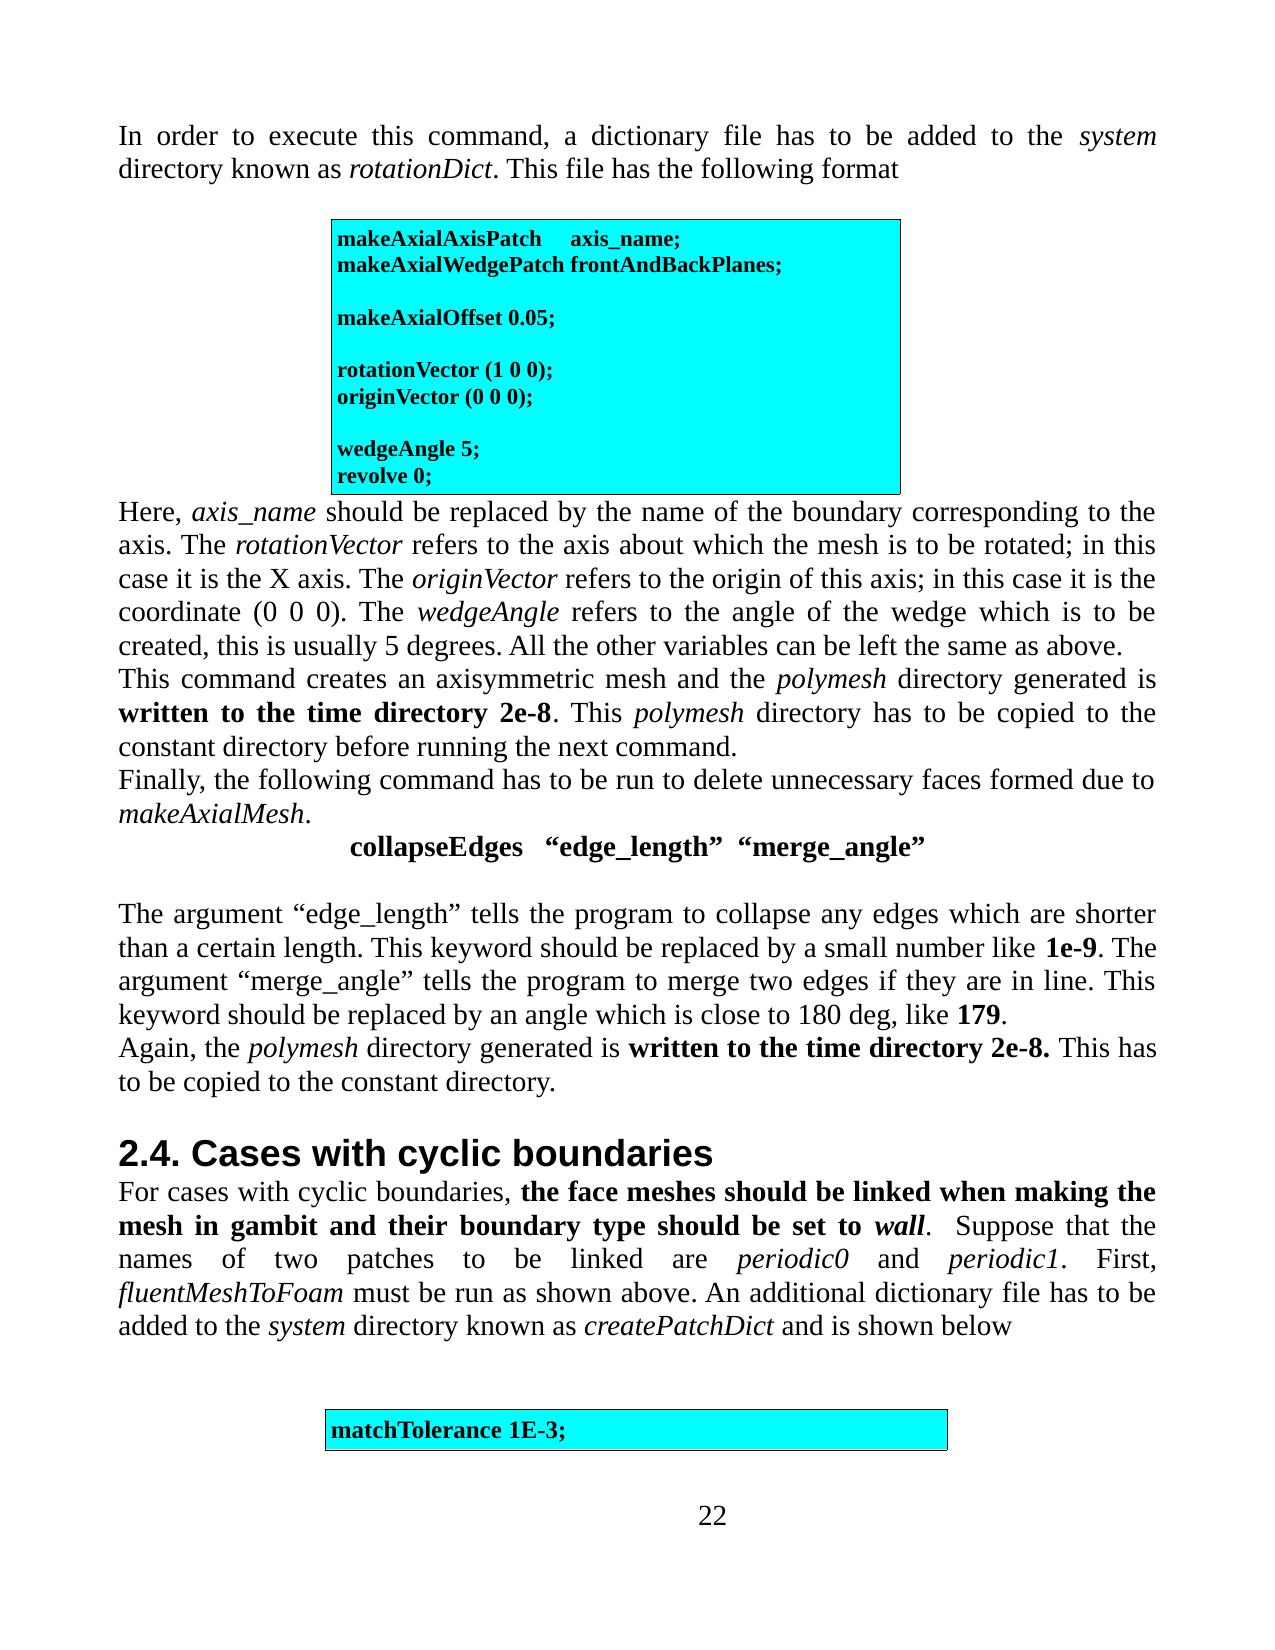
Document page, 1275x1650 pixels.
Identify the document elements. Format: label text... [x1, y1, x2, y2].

text In order to execute this command, a dictionary file has to be added to the system directory known as rotationDict. This file has the following format [118, 118, 1157, 185]
text Again, the polymesh directory generated is written to the time directory 2e-8. This has to be copied to the constant directory. [118, 1031, 1157, 1098]
text Here, axis_name should be replaced by the name of the boundary corresponding to the axis. The rotationVector refers to the axis about which the mesh is to be rotated; in this case it is the X axis. The originVector refers to the origin of this axis; in this case it is the coordinate (0 0 0). The wedgeAngle refers to the angle of the wedge which is to be created, this is usually 5 degrees. All the other variables can be left the same as above. [118, 494, 1157, 662]
text Finally, the following command has to be run to delete unnecessary faces formed due to makeAxialMesh. [118, 762, 1157, 829]
text The argument “edge_length” tells the program to collapse any edges which are shorter than a certain length. This keyword should be replaced by a small number like 1e-9. The argument “merge_angle” tells the program to merge two edges if they are in line. This keyword should be replaced by an angle which is close to 180 deg, like 179. [118, 896, 1157, 1031]
text collapseEdges “edge_length” “merge_angle” [118, 829, 1157, 863]
text For cases with cyclic boundaries, the face meshes should be linked when making the mesh in gambit and their boundary type should be set to wall. Suppose that the names of two patches to be linked are periodic0 and periodic1. First, fluentMeshToFoam must be run as shown above. An additional dictionary file has to be added to the system directory known as createPatchDict and is shown below [118, 1174, 1157, 1342]
table_header makeAxialAxisPatch axis_name; makeAxialWedgePatch frontAndBackPlanes; makeAxialOffset 0.05; rotationVector (1 0 0); originVector (0 0 0); wedgeAngle 5; revolve 0; [332, 220, 900, 494]
table_header matchTolerance 1E-3; [326, 1410, 947, 1449]
text This command creates an axisymmetric mesh and the polymesh directory generated is written to the time directory 2e-8. This polymesh directory has to be copied to the constant directory before running the next command. [118, 662, 1157, 762]
subtitle 2.4. Cases with cyclic boundaries [118, 1131, 1157, 1174]
